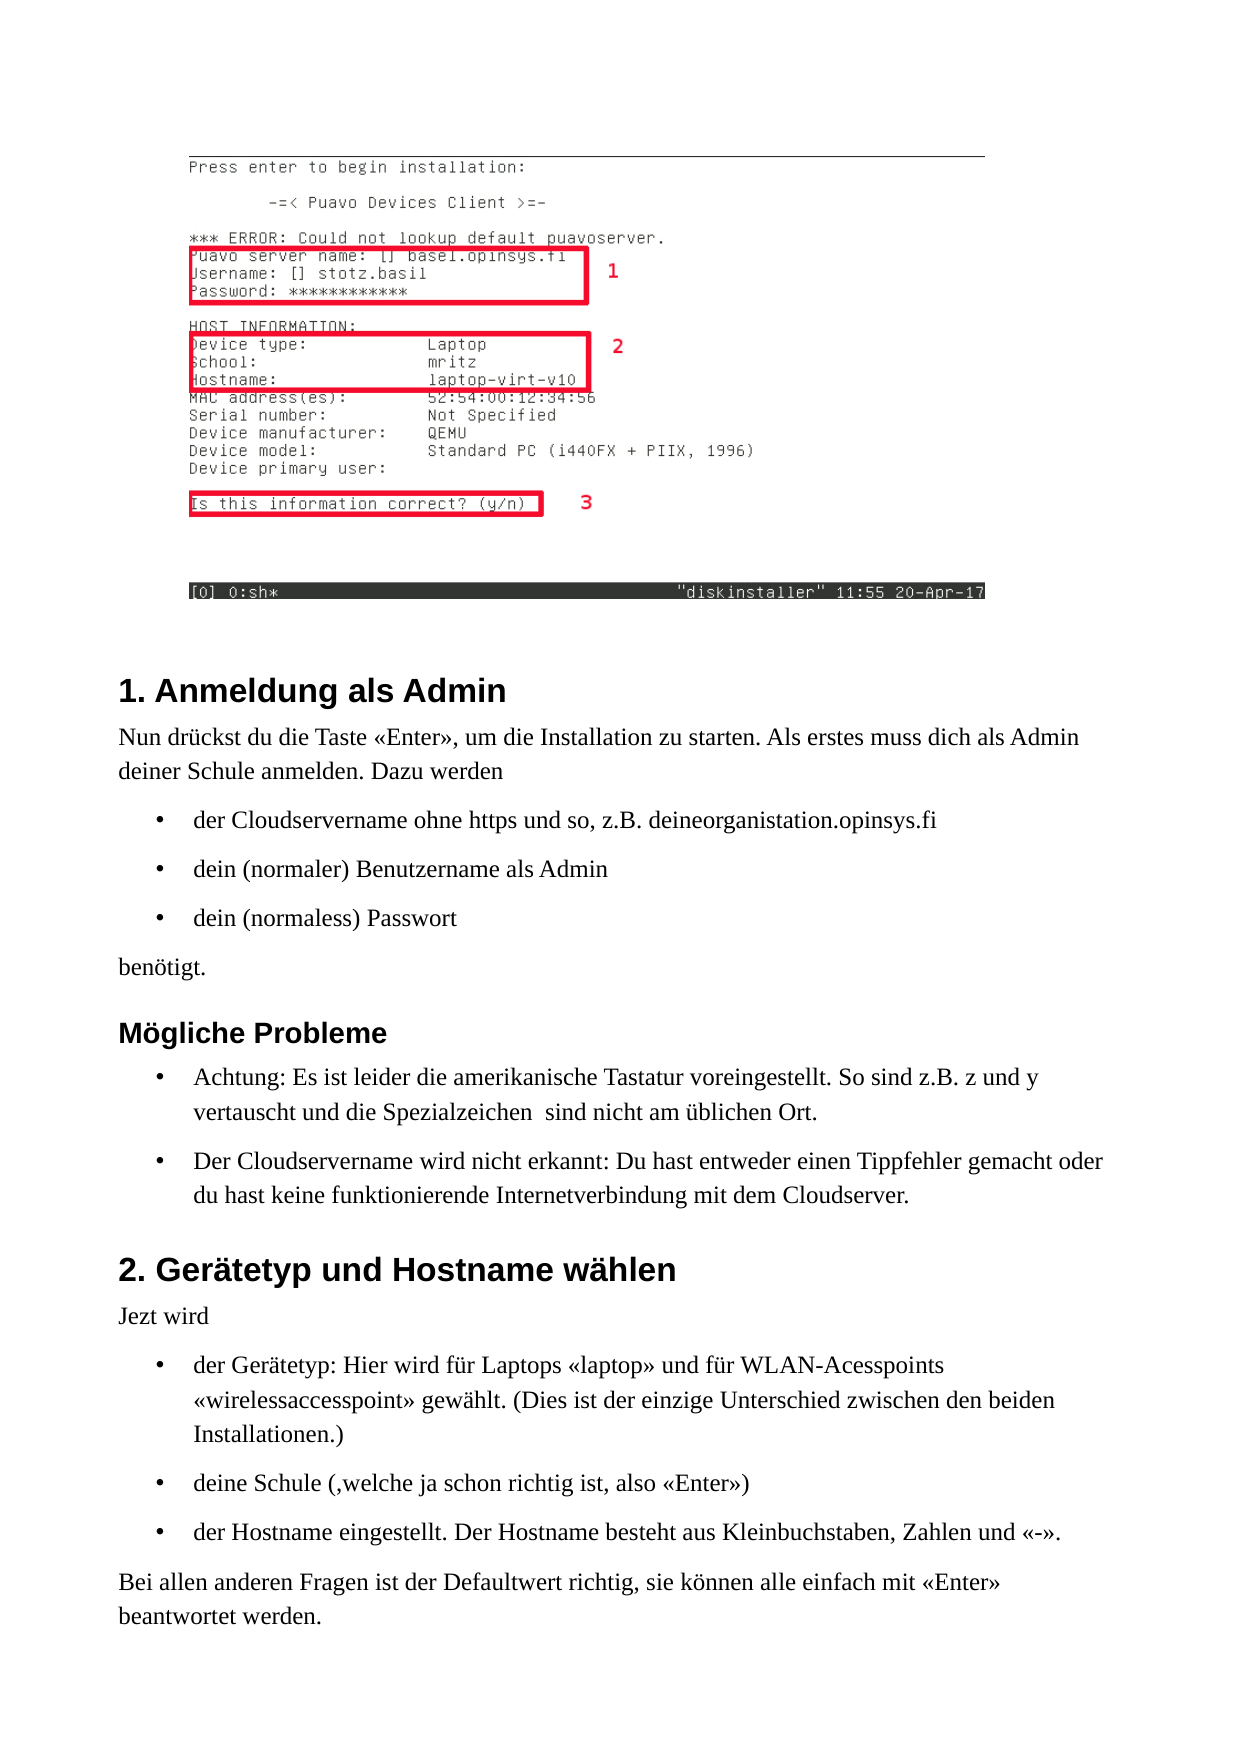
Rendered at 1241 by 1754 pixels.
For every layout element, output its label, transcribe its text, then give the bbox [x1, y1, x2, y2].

subtitle 2. Gerätetyp und Hostname wählen [118, 1250, 1122, 1289]
text Nun drückst du die Taste «Enter», um die Installation zu starten. Als erstes muss dich als Admin deiner Schule anmelden. Dazu werden [118, 722, 1122, 785]
text benötigt. [118, 952, 1122, 981]
list Achtung: Es ist leider die amerikanische Tastatur voreingestellt. So sind z.B. z und y vertauscht und die Spezialzeichen sind nicht am üblichen Ort. [156, 1062, 1122, 1126]
list der Hostname eingestellt. Der Hostname besteht aus Kleinbuchstaben, Zahlen und «-». [156, 1517, 1122, 1546]
subtitle 1. Anmeldung als Admin [118, 671, 1122, 709]
list der Gerätetyp: Hier wird für Laptops «laptop» und für WLAN-Acesspoints «wirelessaccesspoint» gewählt. (Dies ist der einzige Unterschied zwischen den beiden Installationen.) [156, 1350, 1122, 1448]
list Der Cloudservername wird nicht erkannt: Du hast entweder einen Tippfehler gemacht oder du hast keine funktionierende Internetverbindung mit dem Cloudserver. [156, 1146, 1122, 1209]
text Jezt wird [118, 1301, 1122, 1330]
list der Cloudservername ohne https und so, z.B. deineorganistation.opinsys.fi [156, 805, 1122, 834]
text Bei allen anderen Fragen ist der Defaultwert richtig, sie können alle einfach mit «Enter» beantwortet werden. [118, 1567, 1122, 1630]
picture [189, 156, 985, 599]
list dein (normaler) Benutzername als Admin [156, 854, 1122, 883]
list deine Schule (,welche ja schon richtig ist, also «Enter») [156, 1468, 1122, 1497]
list dein (normaless) Passwort [156, 903, 1122, 932]
subtitle Mögliche Probleme [118, 1016, 1122, 1050]
